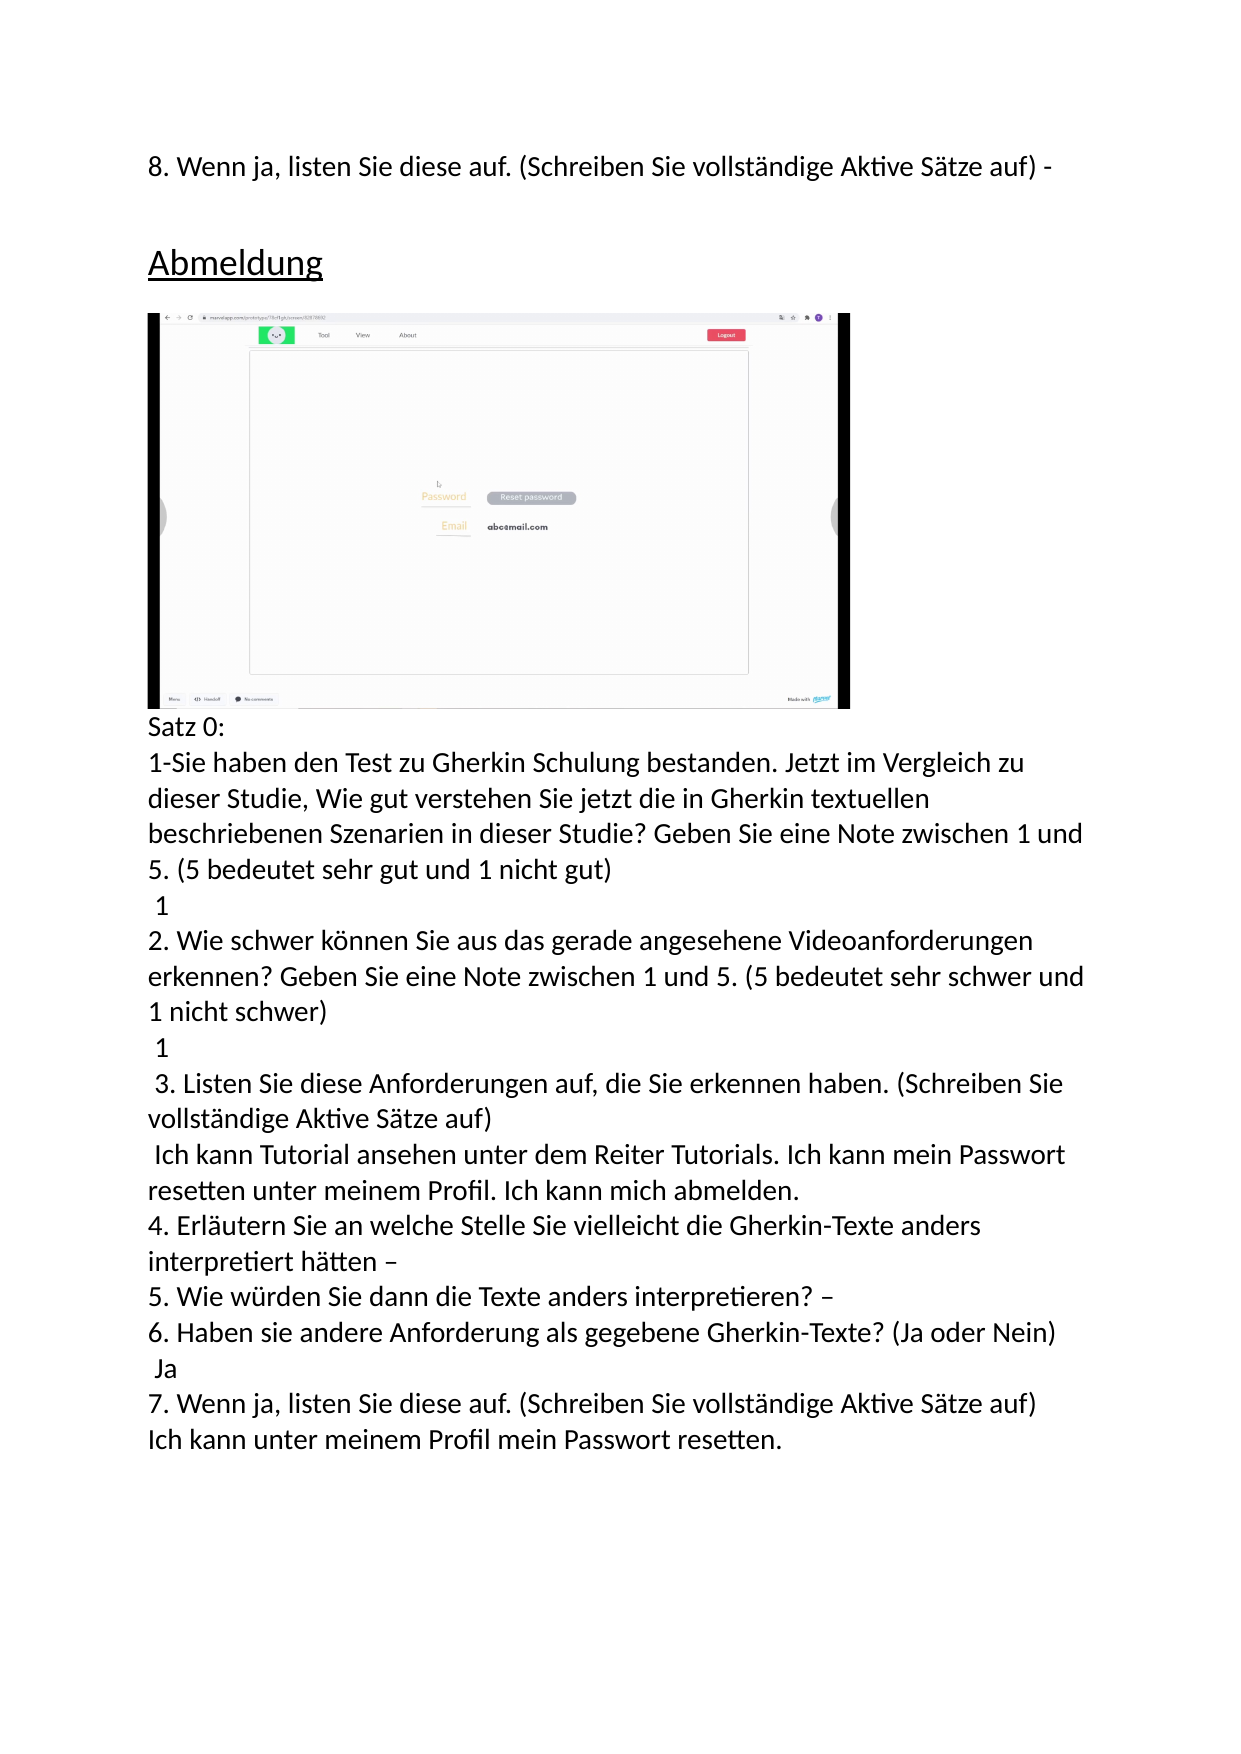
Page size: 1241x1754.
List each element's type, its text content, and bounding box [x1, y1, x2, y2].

text Ich kann Tutorial ansehen unter dem Reiter Tutorials. Ich kann mein Passwort resetten unter meinem Profil. Ich kann mich abmelden. [148, 1136, 1093, 1207]
text Satz 0: [148, 708, 1093, 744]
text 6. Haben sie andere Anforderung als gegebene Gherkin-Texte? (Ja oder Nein) [148, 1314, 1093, 1350]
text 4. Erläutern Sie an welche Stelle Sie vielleicht die Gherkin-Texte anders interpretiert hätten – [148, 1207, 1093, 1278]
text Ich kann unter meinem Profil mein Passwort resetten. [148, 1421, 1093, 1457]
text 5. Wie würden Sie dann die Texte anders interpretieren? – [148, 1278, 1093, 1314]
text Ja [148, 1350, 1093, 1385]
text 1 [148, 887, 1093, 922]
text 8. Wenn ja, listen Sie diese auf. (Schreiben Sie vollständige Aktive Sätze auf) - [148, 148, 1093, 183]
text 1-Sie haben den Test zu Gherkin Schulung bestanden. Jetzt im Vergleich zu dieser Studie, Wie gut verstehen Sie jetzt die in Gherkin textuellen beschriebenen Szenarien in dieser Studie? Geben Sie eine Note zwischen 1 und 5. (5 bedeutet sehr gut und 1 nicht gut) [148, 744, 1093, 887]
text 3. Listen Sie diese Anforderungen auf, die Sie erkennen haben. (Schreiben Sie vollständige Aktive Sätze auf) [148, 1065, 1093, 1136]
text 1 [148, 1029, 1093, 1065]
text 2. Wie schwer können Sie aus das gerade angesehene Videoanforderungen erkennen? Geben Sie eine Note zwischen 1 und 5. (5 bedeutet sehr schwer und 1 nicht schwer) [148, 922, 1093, 1029]
subtitle Abmeldung [148, 239, 1093, 285]
text 7. Wenn ja, listen Sie diese auf. (Schreiben Sie vollständige Aktive Sätze auf) [148, 1385, 1093, 1421]
